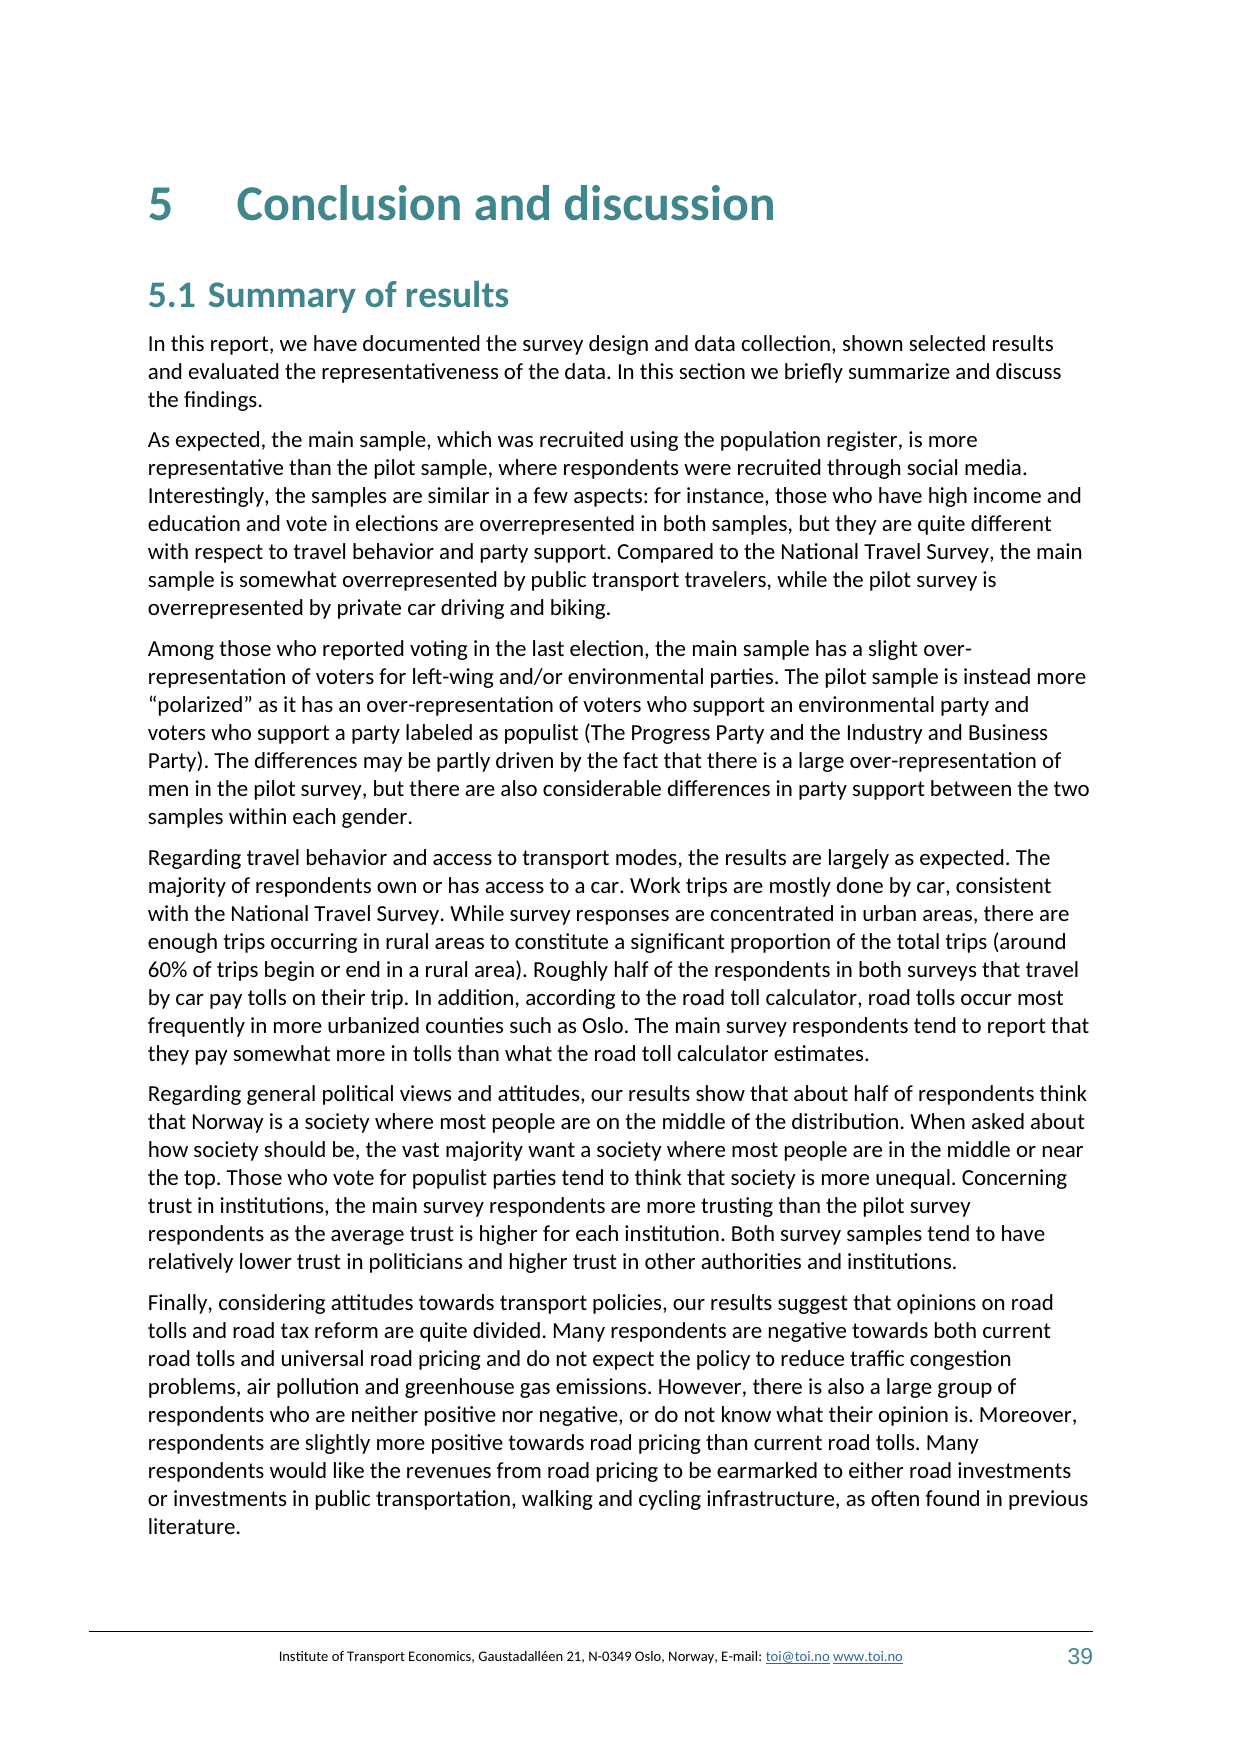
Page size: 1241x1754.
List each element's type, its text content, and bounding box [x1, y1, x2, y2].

text Among those who reported voting in the last election, the main sample has a slight over-representation of voters for left-wing and/or environmental parties. The pilot sample is instead more “polarized” as it has an over-representation of voters who support an environmental party and voters who support a party labeled as populist (The Progress Party and the Industry and Business Party). The differences may be partly driven by the fact that there is a large over-representation of men in the pilot survey, but there are also considerable differences in party support between the two samples within each gender. [148, 634, 1092, 830]
subtitle Summary of results [148, 271, 1092, 316]
text As expected, the main sample, which was recruited using the population register, is more representative than the pilot sample, where respondents were recruited through social media. Interestingly, the samples are similar in a few aspects: for instance, those who have high income and education and vote in elections are overrepresented in both samples, but they are quite different with respect to travel behavior and party support. Compared to the National Travel Survey, the main sample is somewhat overrepresented by public transport travelers, while the pilot survey is overrepresented by private car driving and biking. [148, 425, 1092, 622]
text In this report, we have documented the survey design and data collection, shown selected results and evaluated the representativeness of the data. In this section we briefly summarize and discuss the findings. [148, 329, 1092, 413]
text Finally, considering attitudes towards transport policies, our results suggest that opinions on road tolls and road tax reform are quite divided. Many respondents are negative towards both current road tolls and universal road pricing and do not expect the policy to reduce traffic congestion problems, air pollution and greenhouse gas emissions. However, there is also a large group of respondents who are neither positive nor negative, or do not know what their opinion is. Moreover, respondents are slightly more positive towards road pricing than current road tolls. Many respondents would like the revenues from road pricing to be earmarked to either road investments or investments in public transportation, walking and cycling infrastructure, as often found in previous literature. [148, 1288, 1092, 1540]
subtitle Conclusion and discussion [148, 172, 1092, 233]
text Regarding general political views and attitudes, our results show that about half of respondents think that Norway is a society where most people are on the middle of the distribution. When asked about how society should be, the vast majority want a society where most people are in the middle or near the top. Those who vote for populist parties tend to think that society is more unequal. Concerning trust in institutions, the main survey respondents are more trusting than the pilot survey respondents as the average trust is higher for each institution. Both survey samples tend to have relatively lower trust in politicians and higher trust in other authorities and institutions. [148, 1079, 1092, 1276]
text Regarding travel behavior and access to transport modes, the results are largely as expected. The majority of respondents own or has access to a car. Work trips are mostly done by car, consistent with the National Travel Survey. While survey responses are concentrated in urban areas, there are enough trips occurring in rural areas to constitute a significant proportion of the total trips (around 60% of trips begin or end in a rural area). Roughly half of the respondents in both surveys that travel by car pay tolls on their trip. In addition, according to the road toll calculator, road tolls occur most frequently in more urbanized counties such as Oslo. The main survey respondents tend to report that they pay somewhat more in tolls than what the road toll calculator estimates. [148, 843, 1092, 1067]
